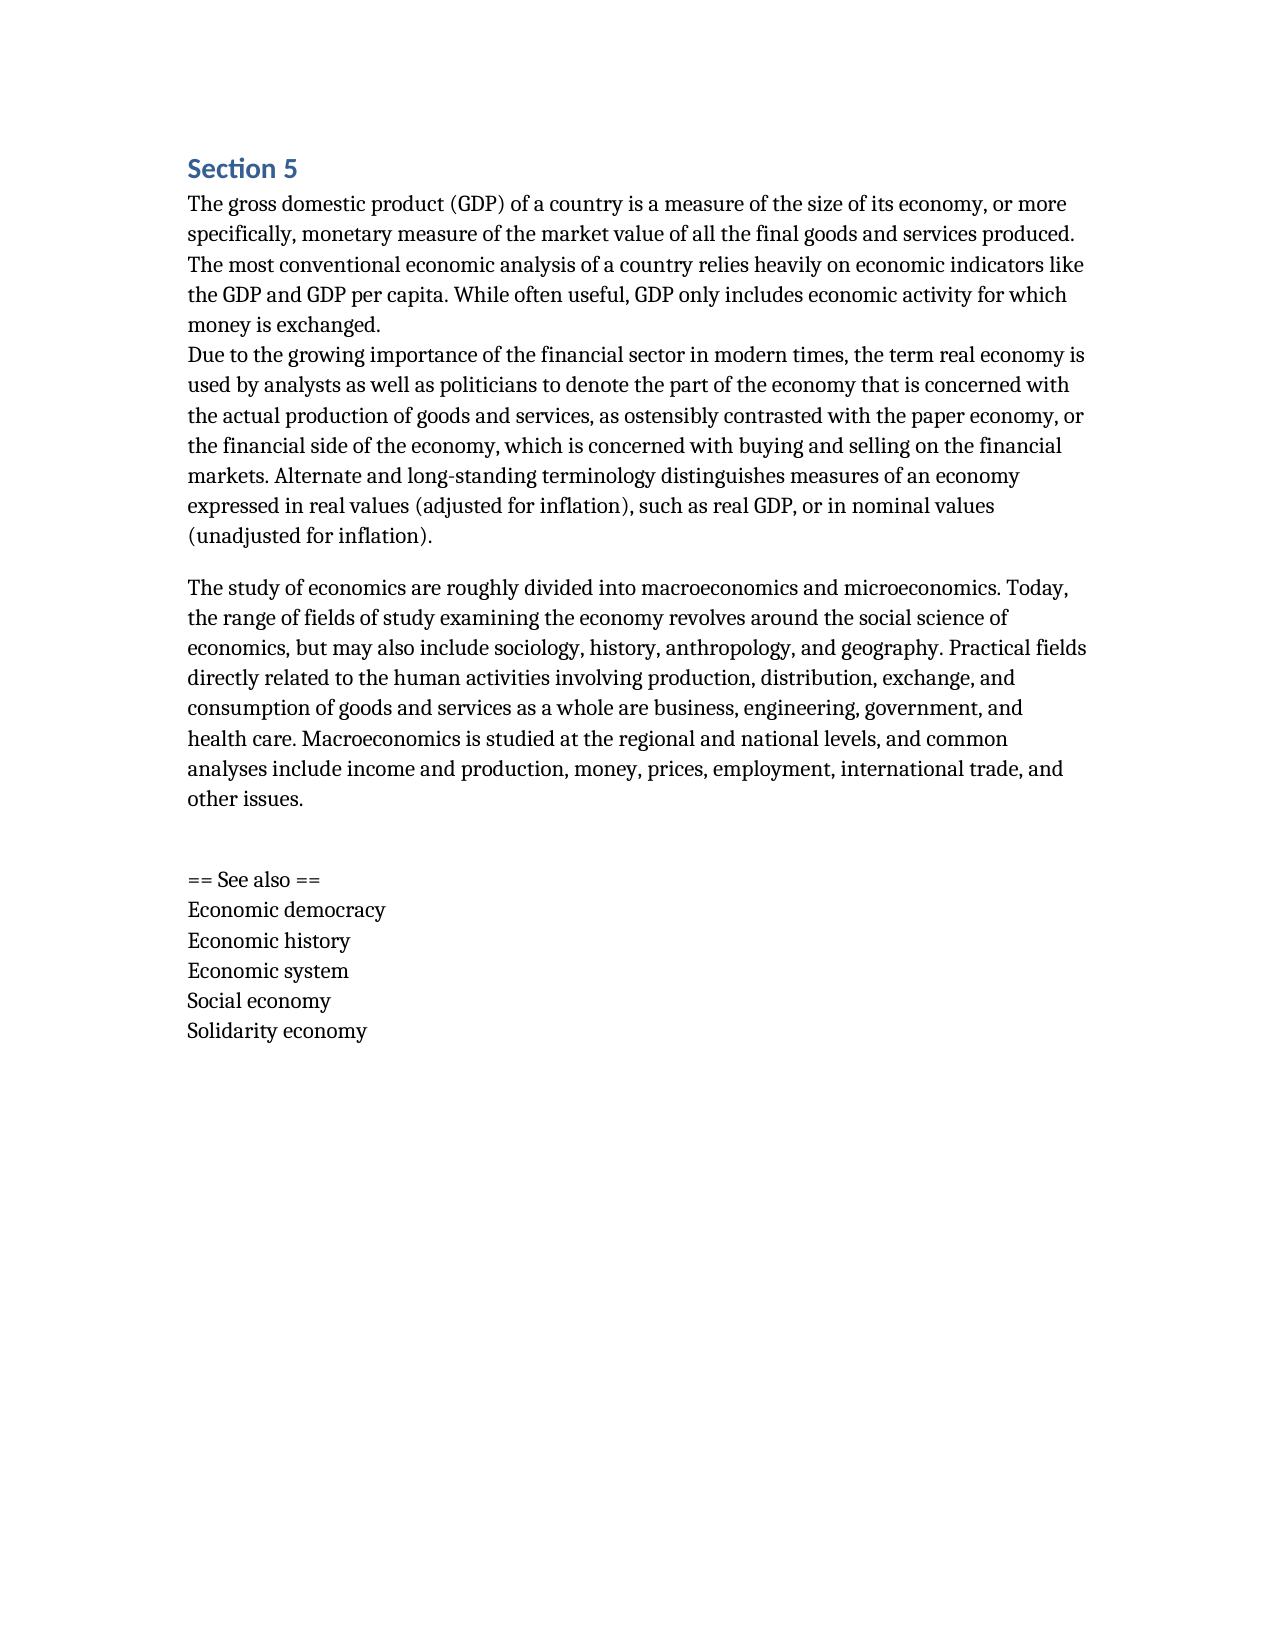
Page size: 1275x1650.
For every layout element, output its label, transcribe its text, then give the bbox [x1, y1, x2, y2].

text The study of economics are roughly divided into macroeconomics and microeconomics. Today, the range of fields of study examining the economy revolves around the social science of economics, but may also include sociology, history, anthropology, and geography. Practical fields directly related to the human activities involving production, distribution, exchange, and consumption of goods and services as a whole are business, engineering, government, and health care. Macroeconomics is studied at the regional and national levels, and common analyses include income and production, money, prices, employment, international trade, and other issues. [187, 574, 1087, 812]
subtitle Section 5 [187, 150, 1087, 186]
text The gross domestic product (GDP) of a country is a measure of the size of its economy, or more specifically, monetary measure of the market value of all the final goods and services produced. The most conventional economic analysis of a country relies heavily on economic indicators like the GDP and GDP per capita. While often useful, GDP only includes economic activity for which money is exchanged. Due to the growing importance of the financial sector in modern times, the term real economy is used by analysts as well as politicians to denote the part of the economy that is concerned with the actual production of goods and services, as ostensibly contrasted with the paper economy, or the financial side of the economy, which is concerned with buying and selling on the financial markets. Alternate and long-standing terminology distinguishes measures of an economy expressed in real values (adjusted for inflation), such as real GDP, or in nominal values (unadjusted for inflation). [187, 191, 1087, 549]
text == See also == Economic democracy Economic history Economic system Social economy Solidarity economy [187, 837, 1087, 1044]
